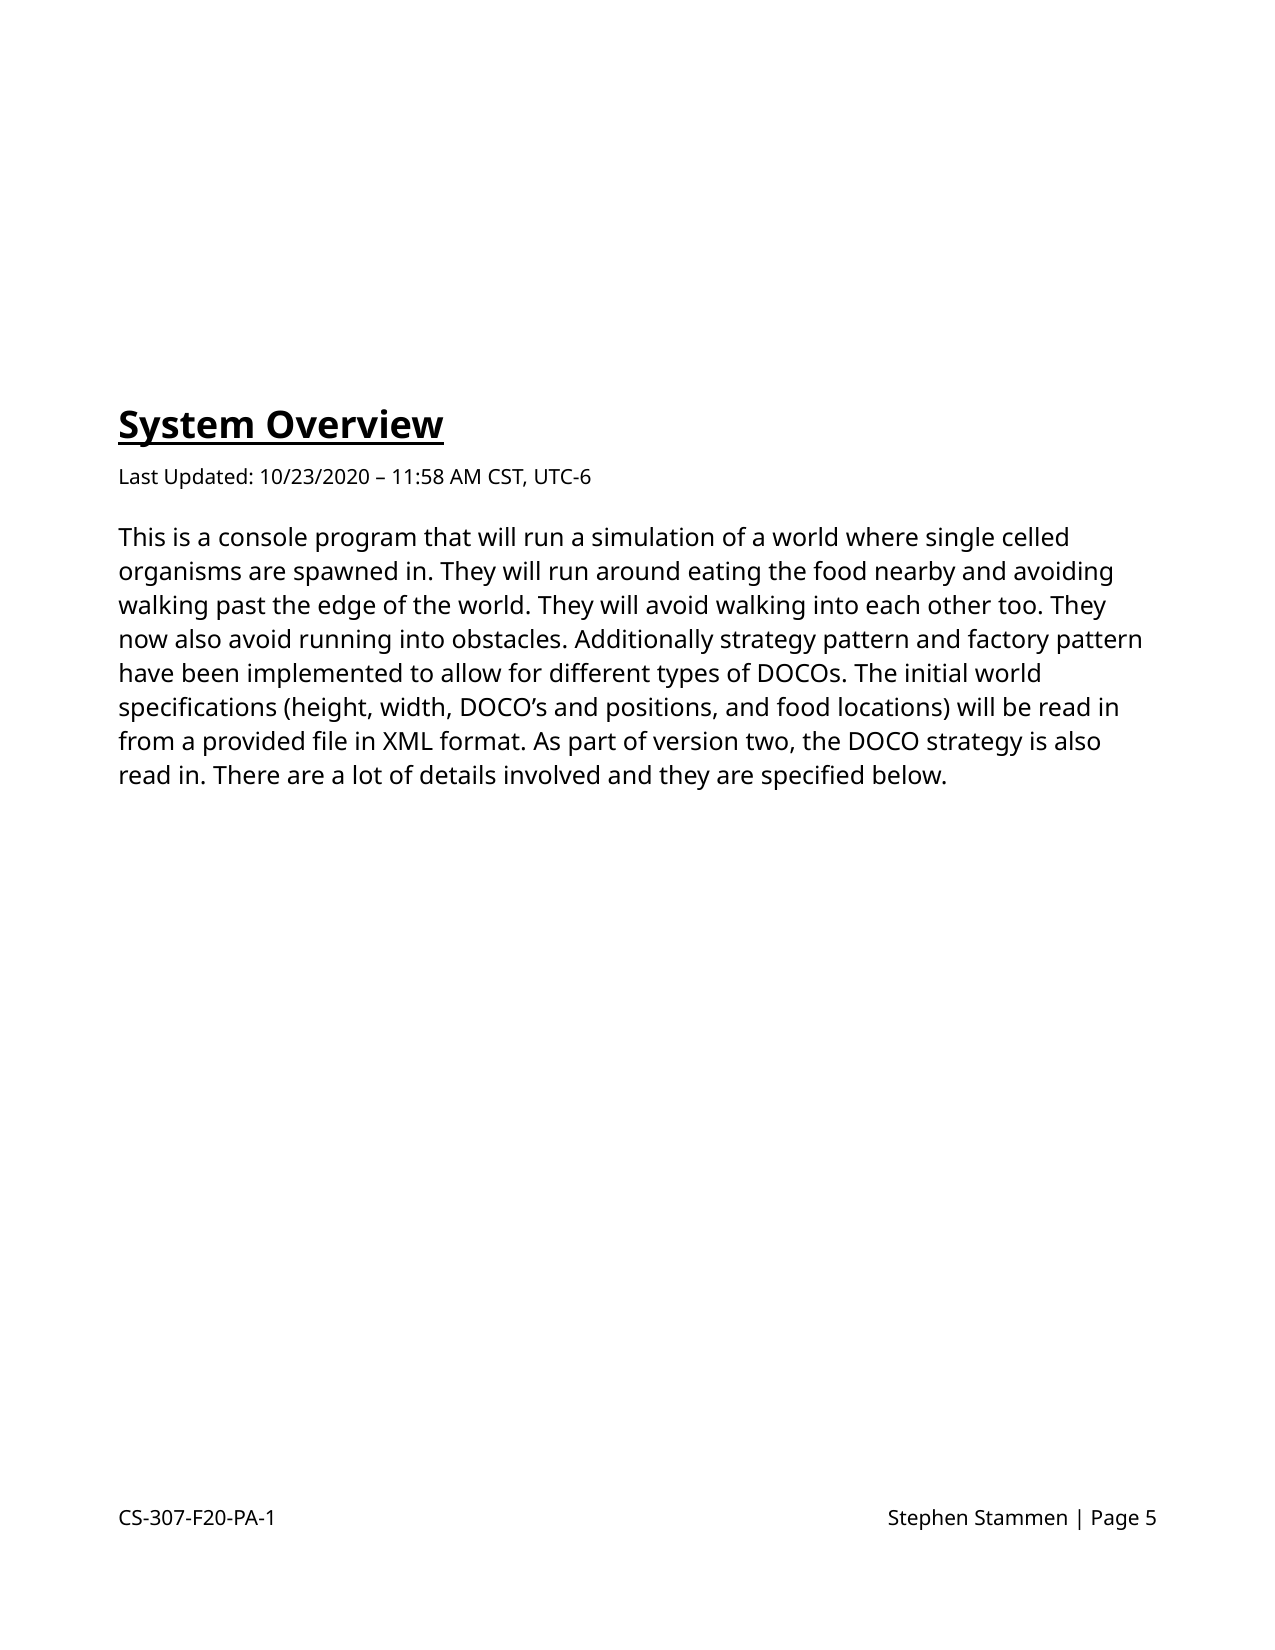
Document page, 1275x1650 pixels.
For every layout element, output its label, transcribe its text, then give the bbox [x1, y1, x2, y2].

text Last Updated: 10/23/2020 – 11:58 AM CST, UTC-6 [118, 462, 1157, 491]
text This is a console program that will run a simulation of a world where single celled organisms are spawned in. They will run around eating the food nearby and avoiding walking past the edge of the world. They will avoid walking into each other too. They now also avoid running into obstacles. Additionally strategy pattern and factory pattern have been implemented to allow for different types of DOCOs. The initial world specifications (height, width, DOCO’s and positions, and food locations) will be read in from a provided file in XML format. As part of version two, the DOCO strategy is also read in. There are a lot of details involved and they are specified below. [118, 519, 1157, 792]
subtitle System Overview [118, 398, 1157, 450]
